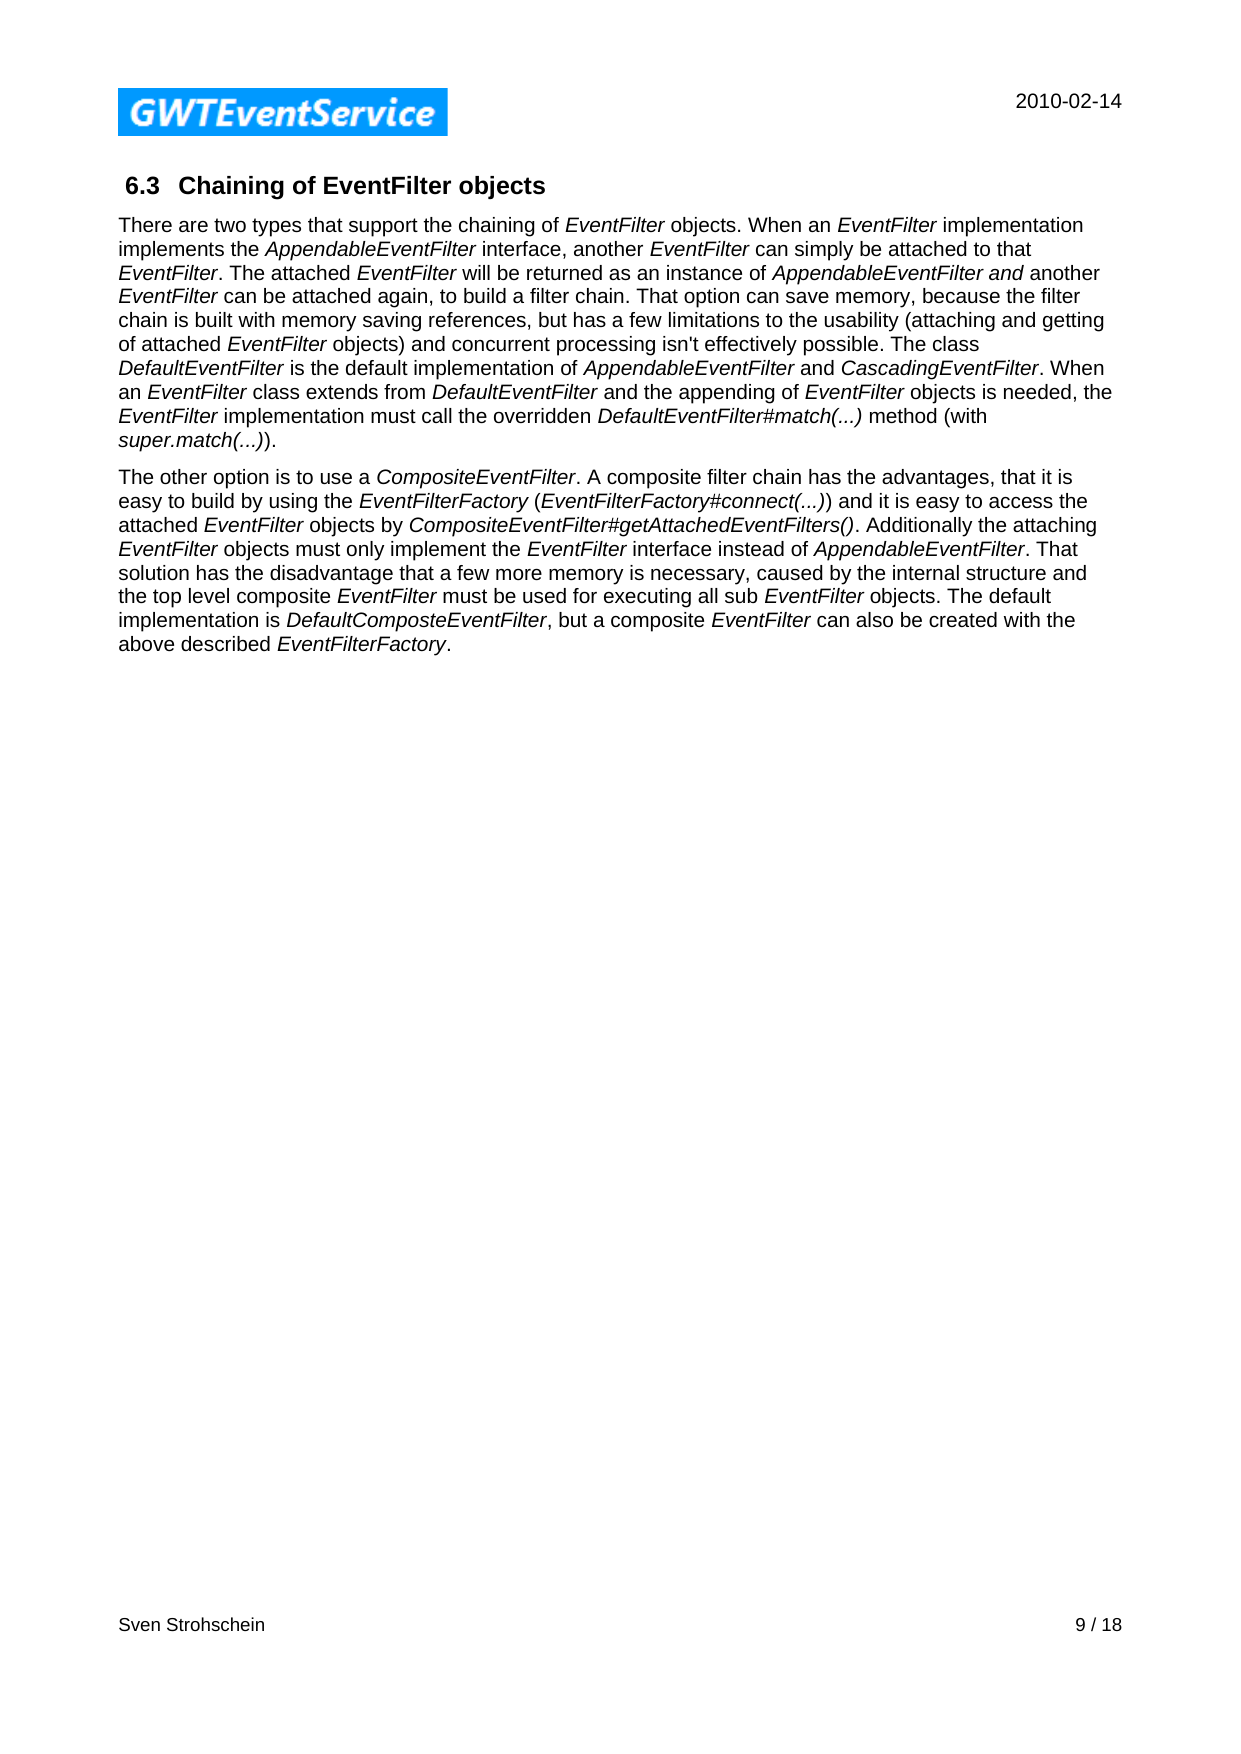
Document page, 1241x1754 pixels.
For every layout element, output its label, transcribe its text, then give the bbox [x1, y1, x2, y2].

subtitle Chaining of EventFilter objects [118, 171, 1122, 200]
text The other option is to use a CompositeEventFilter. A composite filter chain has the advantages, that it is easy to build by using the EventFilterFactory (EventFilterFactory#connect(...)) and it is easy to access the attached EventFilter objects by CompositeEventFilter#getAttachedEventFilters(). Additionally the attaching EventFilter objects must only implement the EventFilter interface instead of AppendableEventFilter. That solution has the disadvantage that a few more memory is necessary, caused by the internal structure and the top level composite EventFilter must be used for executing all sub EventFilter objects. The default implementation is DefaultComposteEventFilter, but a composite EventFilter can also be created with the above described EventFilterFactory. [118, 464, 1122, 656]
picture [118, 88, 448, 136]
text There are two types that support the chaining of EventFilter objects. When an EventFilter implementation implements the AppendableEventFilter interface, another EventFilter can simply be attached to that EventFilter. The attached EventFilter will be returned as an instance of AppendableEventFilter and another EventFilter can be attached again, to build a filter chain. That option can save memory, because the filter chain is built with memory saving references, but has a few limitations to the usability (attaching and getting of attached EventFilter objects) and concurrent processing isn't effectively possible. The class DefaultEventFilter is the default implementation of AppendableEventFilter and CascadingEventFilter. When an EventFilter class extends from DefaultEventFilter and the appending of EventFilter objects is needed, the EventFilter implementation must call the overridden DefaultEventFilter#match(...) method (with super.match(...)). [118, 212, 1122, 452]
